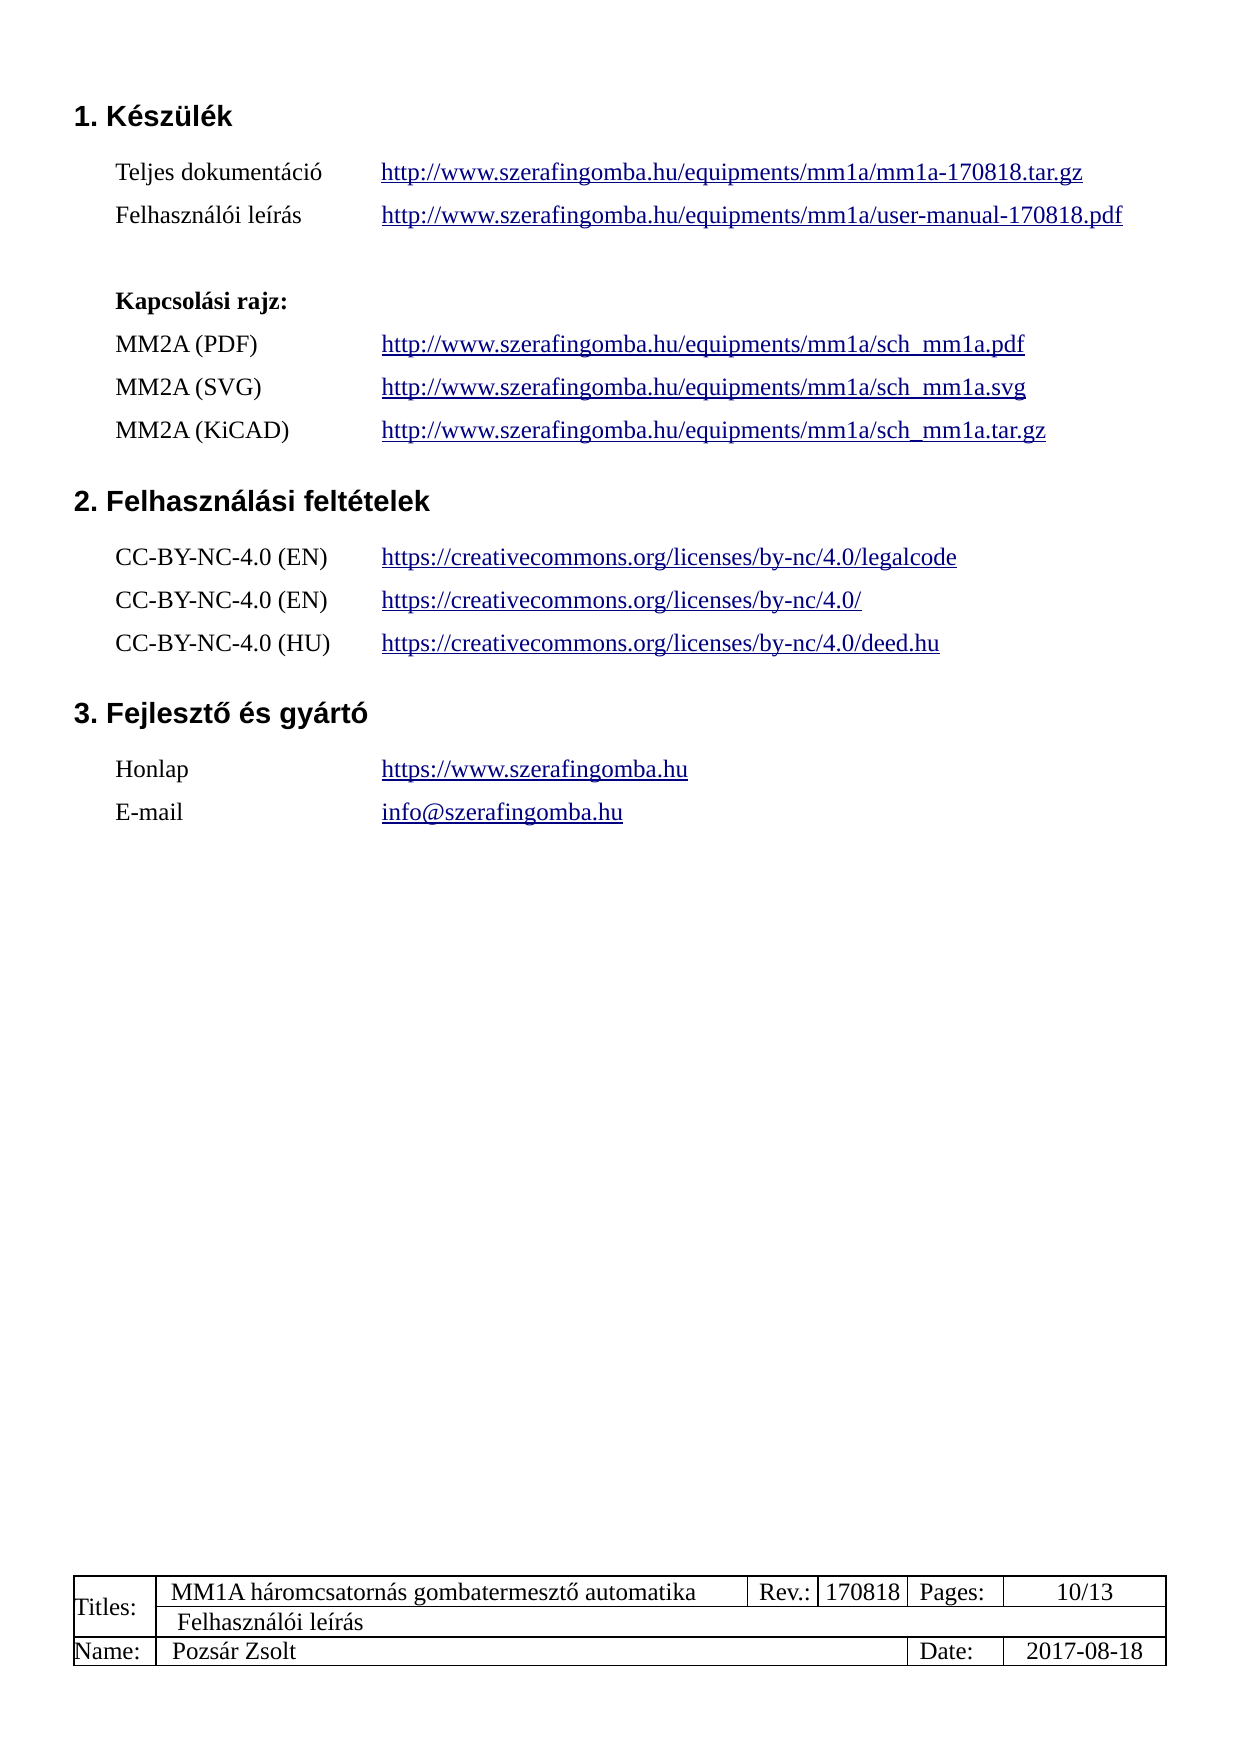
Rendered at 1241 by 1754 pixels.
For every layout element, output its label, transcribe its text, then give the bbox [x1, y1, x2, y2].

text MM2A (SVG) http://www.szerafingomba.hu/equipments/mm1a/sch_mm1a.svg [115, 372, 1166, 401]
text Felhasználói leírás http://www.szerafingomba.hu/equipments/mm1a/user-manual-170818.pdf [115, 200, 1166, 229]
subtitle 1. Készülék [74, 98, 1166, 132]
text E-mail info@szerafingomba.hu [115, 797, 1166, 826]
text Kapcsolási rajz: [115, 286, 1166, 315]
subtitle 2. Felhasználási feltételek [74, 483, 1166, 517]
subtitle 3. Fejlesztő és gyártó [74, 696, 1166, 729]
text Teljes dokumentáció http://www.szerafingomba.hu/equipments/mm1a/mm1a-170818.tar.gz [115, 157, 1166, 186]
text CC-BY-NC-4.0 (HU) https://creativecommons.org/licenses/by-nc/4.0/deed.hu [115, 628, 1166, 657]
text CC-BY-NC-4.0 (EN) https://creativecommons.org/licenses/by-nc/4.0/ [115, 585, 1166, 614]
text MM2A (KiCAD) http://www.szerafingomba.hu/equipments/mm1a/sch_mm1a.tar.gz [115, 416, 1166, 444]
text Honlap https://www.szerafingomba.hu [115, 754, 1166, 783]
text MM2A (PDF) http://www.szerafingomba.hu/equipments/mm1a/sch_mm1a.pdf [115, 329, 1166, 358]
text CC-BY-NC-4.0 (EN) https://creativecommons.org/licenses/by-nc/4.0/legalcode [115, 542, 1166, 571]
